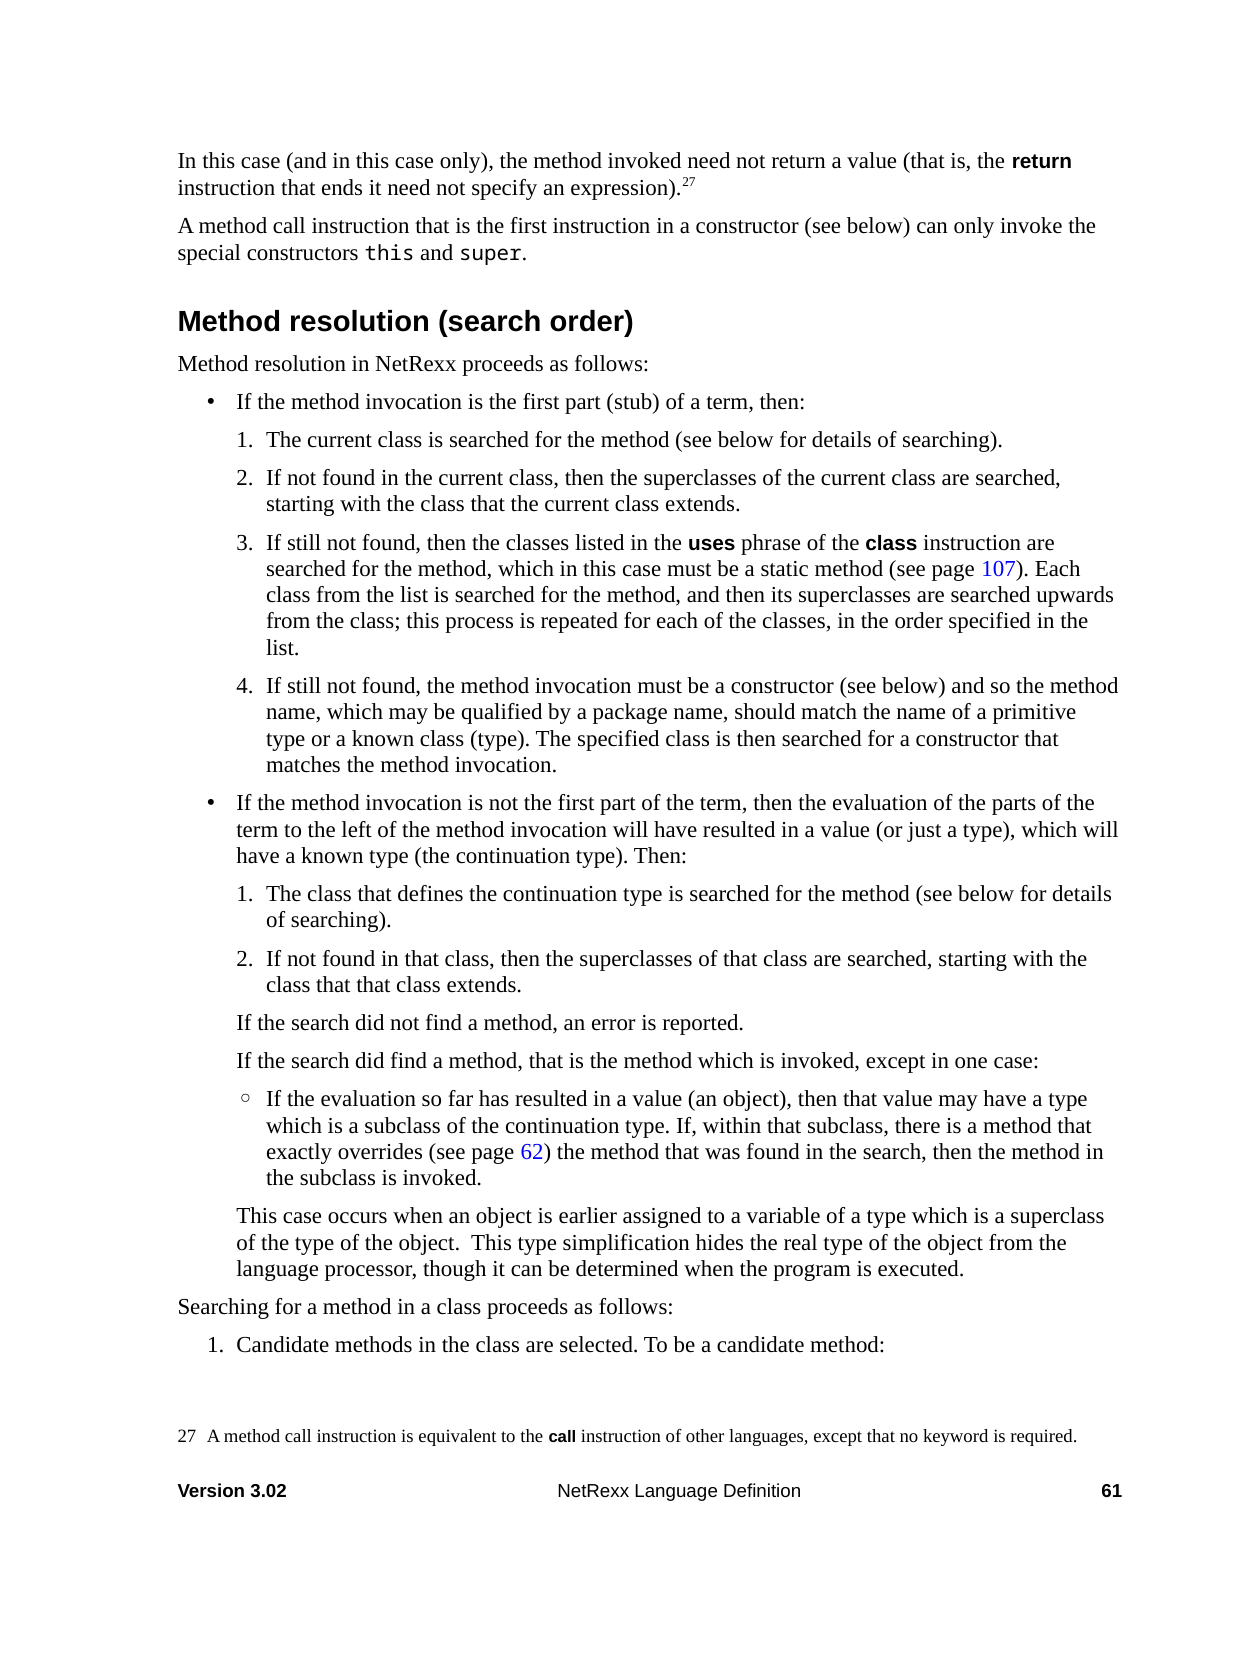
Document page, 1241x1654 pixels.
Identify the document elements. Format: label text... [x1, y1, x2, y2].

text Method resolution in NetRexx proceeds as follows: [177, 350, 1122, 376]
text A method call instruction is equivalent to the call instruction of other languages, except that no keyword is required. [177, 1425, 1122, 1447]
list The current class is searched for the method (see below for details of searching). [236, 426, 1122, 452]
list This case occurs when an object is earlier assigned to a variable of a type which is a superclass of the type of the object. This type simplification hides the real type of the object from the language processor, though it can be determined when the program is executed. [207, 1202, 1122, 1282]
list If still not found, the method invocation must be a constructor (see below) and so the method name, which may be qualified by a package name, should match the name of a primitive type or a known class (type). The specified class is then searched for a constructor that matches the method invocation. [236, 672, 1122, 777]
list If the evaluation so far has resulted in a value (an object), then that value may have a type which is a subclass of the continuation type. If, within that subclass, there is a method that exactly overrides (see page 59) the method that was found in the search, then the method in the subclass is invoked. [236, 1085, 1122, 1191]
list Candidate methods in the class are selected. To be a candidate method: [207, 1331, 1122, 1358]
list If the method invocation is not the first part of the term, then the evaluation of the parts of the term to the left of the method invocation will have resulted in a value (or just a type), which will have a known type (the continuation type). Then: [207, 789, 1122, 868]
list If the search did find a method, that is the method which is invoked, except in one case: [207, 1047, 1122, 1073]
list If not found in the current class, then the superclasses of the current class are searched, starting with the class that the current class extends. [236, 464, 1122, 517]
list If not found in that class, then the superclasses of that class are searched, starting with the class that that class extends. [236, 944, 1122, 997]
text In this case (and in this case only), the method invoked need not return a value (that is, the return instruction that ends it need not specify an expression). [177, 148, 1122, 200]
list The class that defines the continuation type is searched for the method (see below for details of searching). [236, 880, 1122, 933]
text A method call instruction that is the first instruction in a constructor (see below) can only invoke the special constructors this and super. [177, 212, 1122, 267]
subtitle Method resolution (search order) [177, 304, 1122, 337]
text Searching for a method in a class proceeds as follows: [177, 1293, 1122, 1320]
list If the method invocation is the first part (stub) of a term, then: [207, 388, 1122, 414]
list If the search did not find a method, an error is reported. [207, 1009, 1122, 1035]
list If still not found, then the classes listed in the uses phrase of the class instruction are searched for the method, which in this case must be a static method (see page 102). Each class from the list is searched for the method, and then its superclasses are searched upwards from the class; this process is repeated for each of the classes, in the order specified in the list. [236, 528, 1122, 660]
